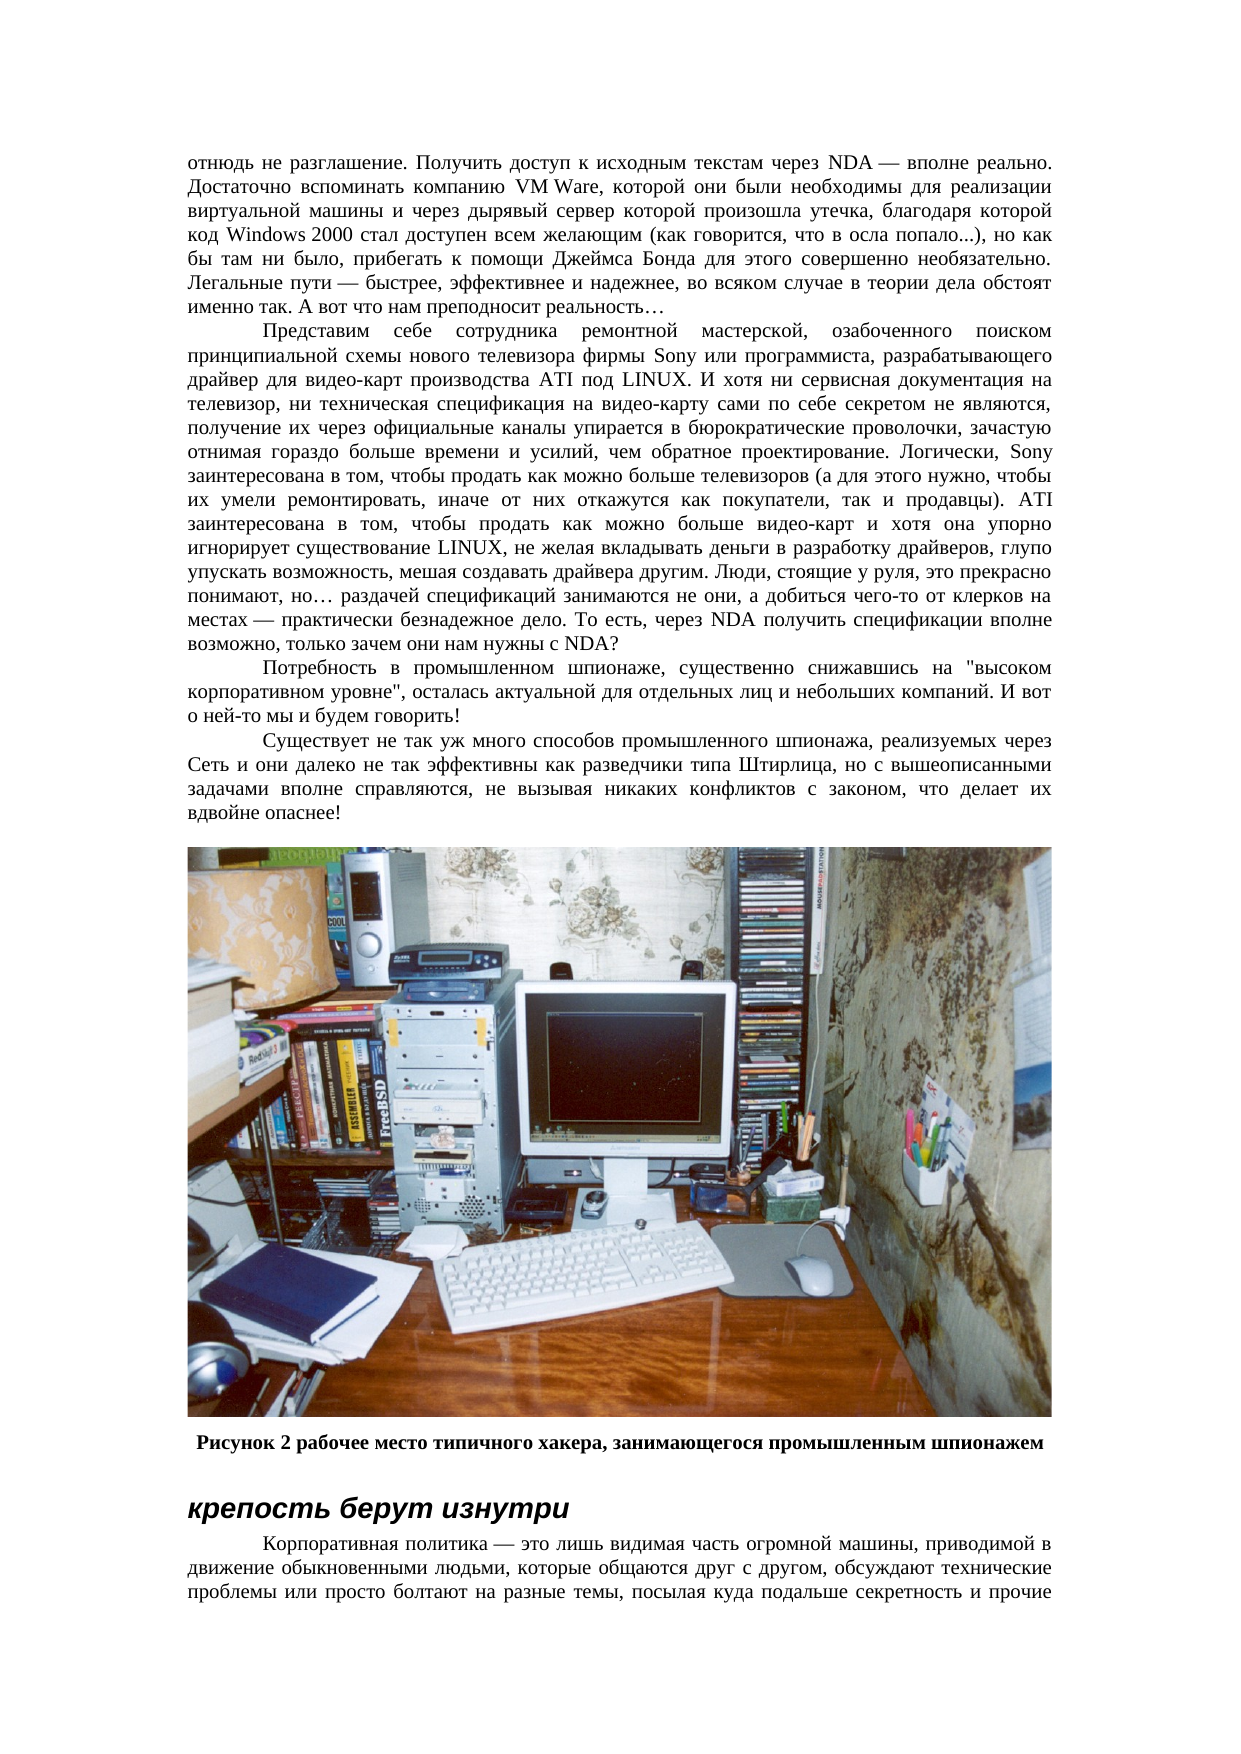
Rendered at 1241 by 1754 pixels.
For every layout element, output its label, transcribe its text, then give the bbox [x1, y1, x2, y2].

text Представим себе сотрудника ремонтной мастерской, озабоченного поиском принципиальной схемы нового телевизора фирмы Sony или программиста, разрабатывающего драйвер для видео-карт производства ATI под LINUX. И хотя ни сервисная документация на телевизор, ни техническая спецификация на видео-карту сами по себе секретом не являются, получение их через официальные каналы упирается в бюрократические проволочки, зачастую отнимая гораздо больше времени и усилий, чем обратное проектирование. Логически, Sony заинтересована в том, чтобы продать как можно больше телевизоров (а для этого нужно, чтобы их умели ремонтировать, иначе от них откажутся как покупатели, так и продавцы). ATI заинтересована в том, чтобы продать как можно больше видео-карт и хотя она упорно игнорирует существование LINUX, не желая вкладывать деньги в разработку драйверов, глупо упускать возможность, мешая создавать драйвера другим. Люди, стоящие у руля, это прекрасно понимают, но… раздачей спецификаций занимаются не они, а добиться чего-то от клерков на местах — практически безнадежное дело. То есть, через NDA получить спецификации вполне возможно, только зачем они нам нужны с NDA? [187, 318, 1053, 655]
text Существует не так уж много способов промышленного шпионажа, реализуемых через Сеть и они далеко не так эффективны как разведчики типа Штирлица, но с вышеописанными задачами вполне справляются, не вызывая никаких конфликтов с законом, что делает их вдвойне опаснее! [187, 727, 1053, 824]
text Рисунок 2 рабочее место типичного хакера, занимающегося промышленным шпионажем [187, 1429, 1053, 1454]
text Корпоративная политика — это лишь видимая часть огромной машины, приводимой в движение обыкновенными людьми, которые общаются друг с другом, обсуждают технические проблемы или просто болтают на разные темы, посылая куда подальше секретность и прочие [187, 1531, 1053, 1603]
text отнюдь не разглашение. Получить доступ к исходным текстам через NDA — вполне реально. Достаточно вспоминать компанию VM Ware, которой они были необходимы для реализации виртуальной машины и через дырявый сервер которой произошла утечка, благодаря которой код Windows 2000 стал доступен всем желающим (как говорится, что в осла попало...), но как бы там ни было, прибегать к помощи Джеймса Бонда для этого совершенно необязательно. Легальные пути — быстрее, эффективнее и надежнее, во всяком случае в теории дела обстоят именно так. А вот что нам преподносит реальность… [187, 150, 1053, 318]
text Потребность в промышленном шпионаже, существенно снижавшись на "высоком корпоративном уровне", осталась актуальной для отдельных лиц и небольших компаний. И вот о ней-то мы и будем говорить! [187, 655, 1053, 727]
picture [187, 847, 1052, 1417]
subtitle крепость берут изнутри [187, 1491, 1053, 1525]
